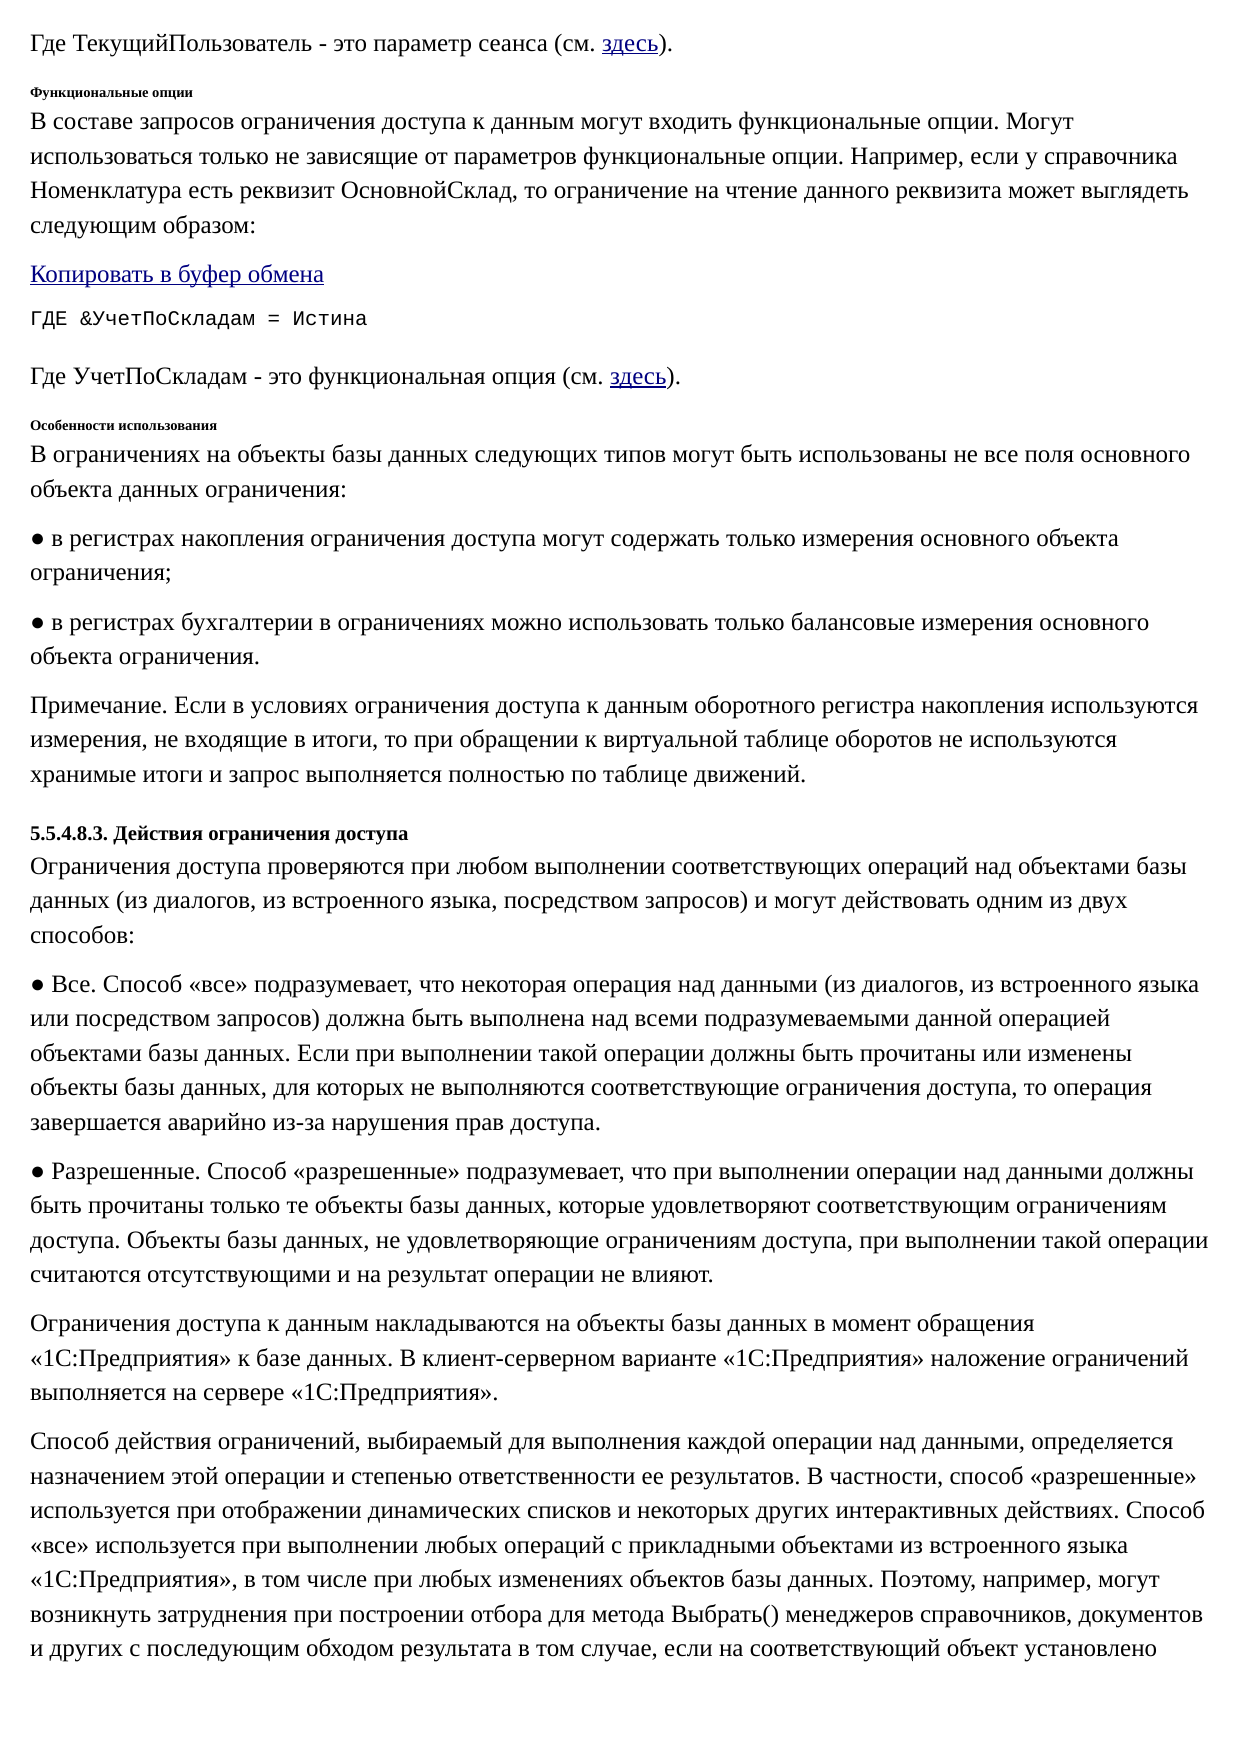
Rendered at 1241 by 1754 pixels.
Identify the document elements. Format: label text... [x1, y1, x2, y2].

text Ограничения доступа к данным накладываются на объекты базы данных в момент обращения «1С:Предприятия» к базе данных. В клиент-серверном варианте «1С:Предприятия» наложение ограничений выполняется на сервере «1С:Предприятия». [30, 1308, 1211, 1406]
text Копировать в буфер обмена [30, 259, 1211, 288]
text ГДЕ &УчетПоСкладам = Истина [30, 308, 1211, 332]
subtitle 5.5.4.8.3. Действия ограничения доступа [30, 821, 1211, 845]
text ● Все. Способ «все» подразумевает, что некоторая операция над данными (из диалогов, из встроенного языка или посредством запросов) должна быть выполнена над всеми подразумеваемыми данной операцией объектами базы данных. Если при выполнении такой операции должны быть прочитаны или изменены объекты базы данных, для которых не выполняются соответствующие ограничения доступа, то операция завершается аварийно из-за нарушения прав доступа. [30, 969, 1211, 1136]
text Способ действия ограничений, выбираемый для выполнения каждой операции над данными, определяется назначением этой операции и степенью ответственности ее результатов. В частности, способ «разрешенные» используется при отображении динамических списков и некоторых других интерактивных действиях. Способ «все» используется при выполнении любых операций с прикладными объектами из встроенного языка «1С:Предприятия», в том числе при любых изменениях объектов базы данных. Поэтому, например, могут возникнуть затруднения при построении отбора для метода Выбрать() менеджеров справочников, документов и других с последующим обходом результата в том случае, если на соответствующий объект установлено [30, 1426, 1211, 1662]
text ● в регистрах бухгалтерии в ограничениях можно использовать только балансовые измерения основного объекта ограничения. [30, 607, 1211, 670]
text ● Разрешенные. Способ «разрешенные» подразумевает, что при выполнении операции над данными должны быть прочитаны только те объекты базы данных, которые удовлетворяют соответствующим ограничениям доступа. Объекты базы данных, не удовлетворяющие ограничениям доступа, при выполнении такой операции считаются отсутствующими и на результат операции не влияют. [30, 1156, 1211, 1288]
subtitle Функциональные опции [30, 83, 1211, 100]
subtitle Особенности использования [30, 416, 1211, 433]
text Примечание. Если в условиях ограничения доступа к данным оборотного регистра накопления используются измерения, не входящие в итоги, то при обращении к виртуальной таблице оборотов не используются хранимые итоги и запрос выполняется полностью по таблице движений. [30, 690, 1211, 788]
text В составе запросов ограничения доступа к данным могут входить функциональные опции. Могут использоваться только не зависящие от параметров функциональные опции. Например, если у справочника Номенклатура есть реквизит ОсновнойСклад, то ограничение на чтение данного реквизита может выглядеть следующим образом: [30, 106, 1211, 239]
text Где ТекущийПользователь ‑ это параметр сеанса (см. здесь). [30, 28, 1211, 57]
text Где УчетПоСкладам ‑ это функциональная опция (см. здесь). [30, 361, 1211, 390]
text ● в регистрах накопления ограничения доступа могут содержать только измерения основного объекта ограничения; [30, 523, 1211, 586]
text В ограничениях на объекты базы данных следующих типов могут быть использованы не все поля основного объекта данных ограничения: [30, 439, 1211, 503]
text Ограничения доступа проверяются при любом выполнении соответствующих операций над объектами базы данных (из диалогов, из встроенного языка, посредством запросов) и могут действовать одним из двух способов: [30, 851, 1211, 949]
